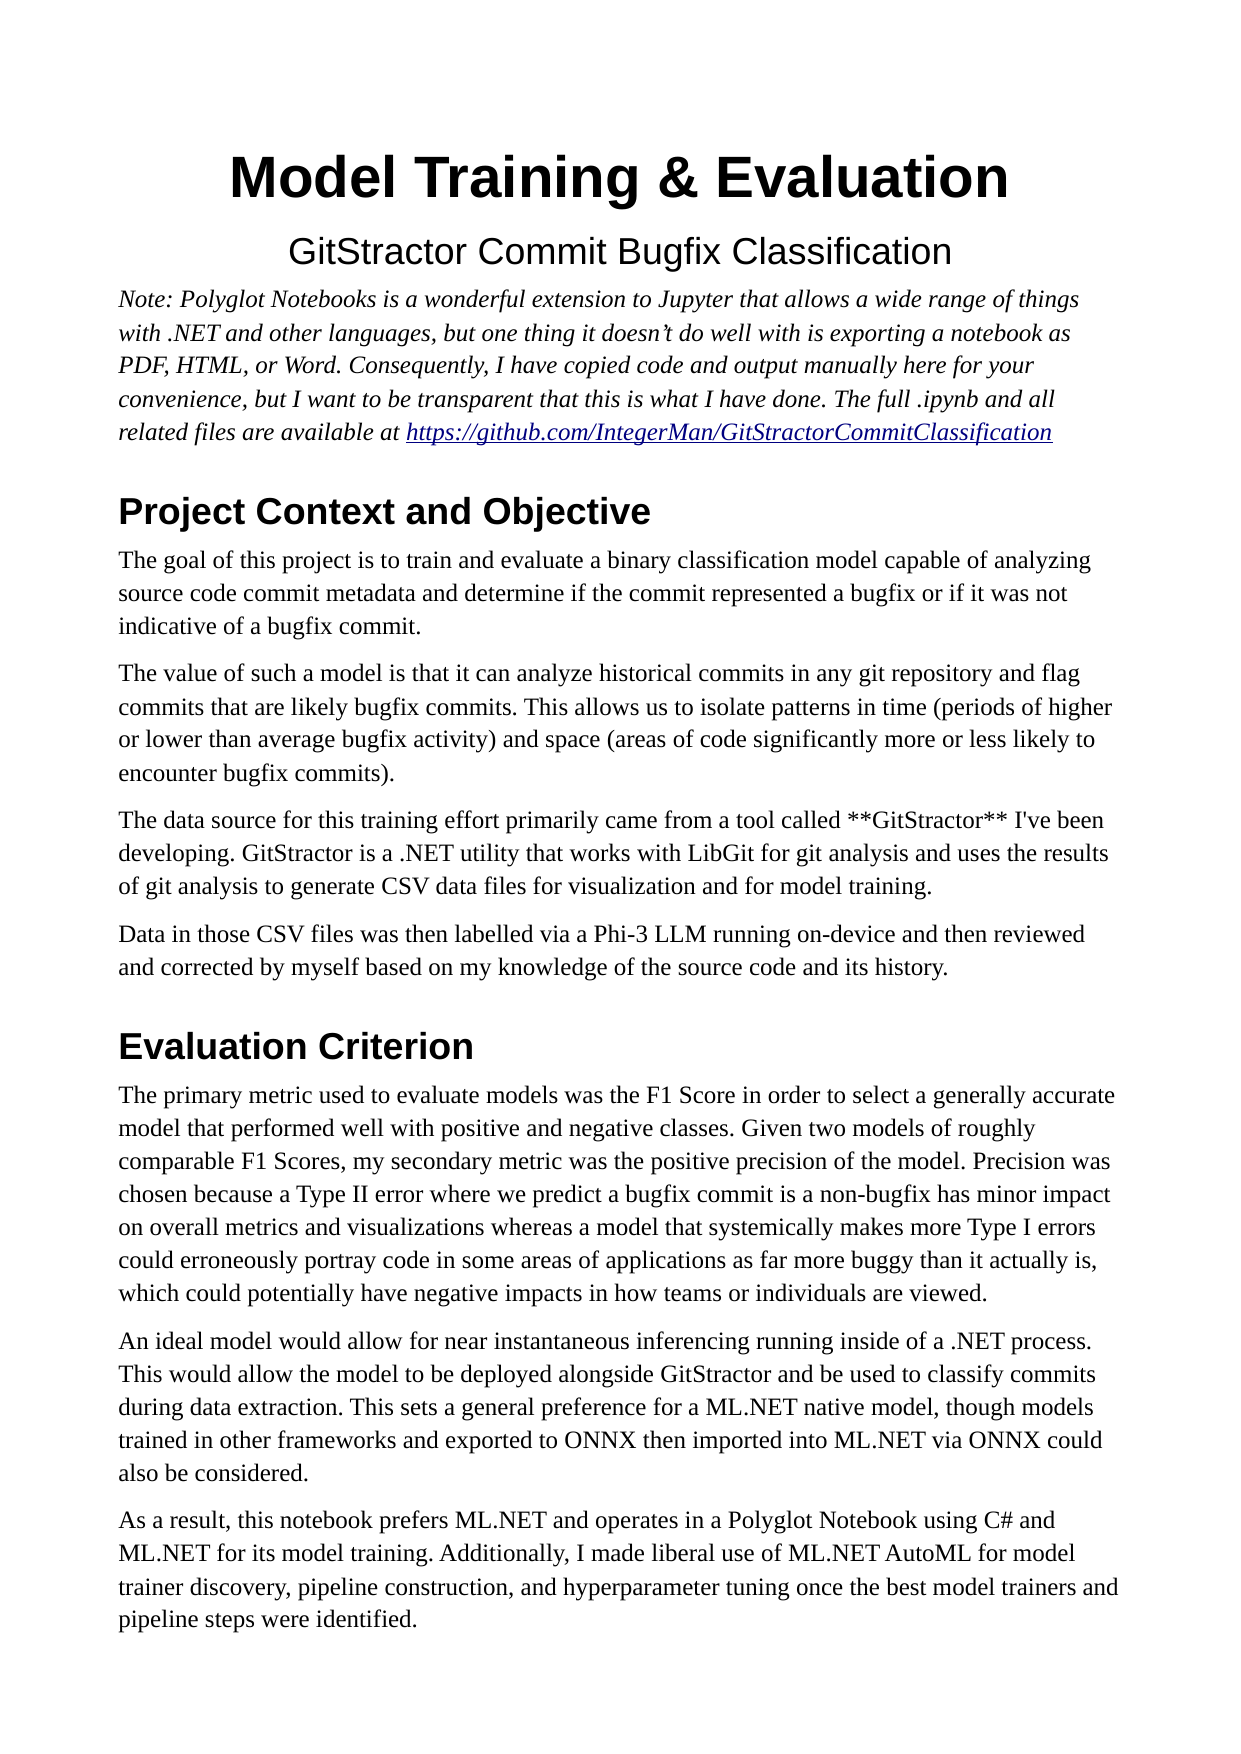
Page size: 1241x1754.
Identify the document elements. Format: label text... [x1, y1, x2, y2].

subtitle GitStractor Commit Bugfix Classification [118, 229, 1122, 272]
title Model Training & Evaluation [118, 143, 1122, 210]
text The goal of this project is to train and evaluate a binary classification model capable of analyzing source code commit metadata and determine if the commit represented a bugfix or if it was not indicative of a bugfix commit. [118, 545, 1122, 640]
subtitle Evaluation Criterion [118, 1024, 1122, 1068]
text The data source for this training effort primarily came from a tool called **GitStractor** I've been developing. GitStractor is a .NET utility that works with LibGit for git analysis and uses the results of git analysis to generate CSV data files for visualization and for model training. [118, 805, 1122, 900]
text As a result, this notebook prefers ML.NET and operates in a Polyglot Notebook using C# and ML.NET for its model training. Additionally, I made liberal use of ML.NET AutoML for model trainer discovery, pipeline construction, and hyperparameter tuning once the best model trainers and pipeline steps were identified. [118, 1506, 1122, 1633]
text The value of such a model is that it can analyze historical commits in any git repository and flag commits that are likely bugfix commits. This allows us to isolate patterns in time (periods of higher or lower than average bugfix activity) and space (areas of code significantly more or less likely to encounter bugfix commits). [118, 658, 1122, 786]
text Note: Polyglot Notebooks is a wonderful extension to Jupyter that allows a wide range of things with .NET and other languages, but one thing it doesn’t do well with is exporting a notebook as PDF, HTML, or Word. Consequently, I have copied code and output manually here for your convenience, but I want to be transparent that this is what I have done. The full .ipynb and all related files are available at https://github.com/IntegerMan/GitStractorCommitClassification [118, 284, 1122, 445]
text The primary metric used to evaluate models was the F1 Score in order to select a generally accurate model that performed well with positive and negative classes. Given two models of roughly comparable F1 Scores, my secondary metric was the positive precision of the model. Precision was chosen because a Type II error where we predict a bugfix commit is a non-bugfix has minor impact on overall metrics and visualizations whereas a model that systemically makes more Type I errors could erroneously portray code in some areas of applications as far more buggy than it actually is, which could potentially have negative impacts in how teams or individuals are viewed. [118, 1080, 1122, 1307]
subtitle Project Context and Objective [118, 489, 1122, 532]
text An ideal model would allow for near instantaneous inferencing running inside of a .NET process. This would allow the model to be deployed alongside GitStractor and be used to classify commits during data extraction. This sets a general preference for a ML.NET native model, though models trained in other frameworks and exported to ONNX then imported into ML.NET via ONNX could also be considered. [118, 1326, 1122, 1487]
text Data in those CSV files was then labelled via a Phi-3 LLM running on-device and then reviewed and corrected by myself based on my knowledge of the source code and its history. [118, 919, 1122, 981]
